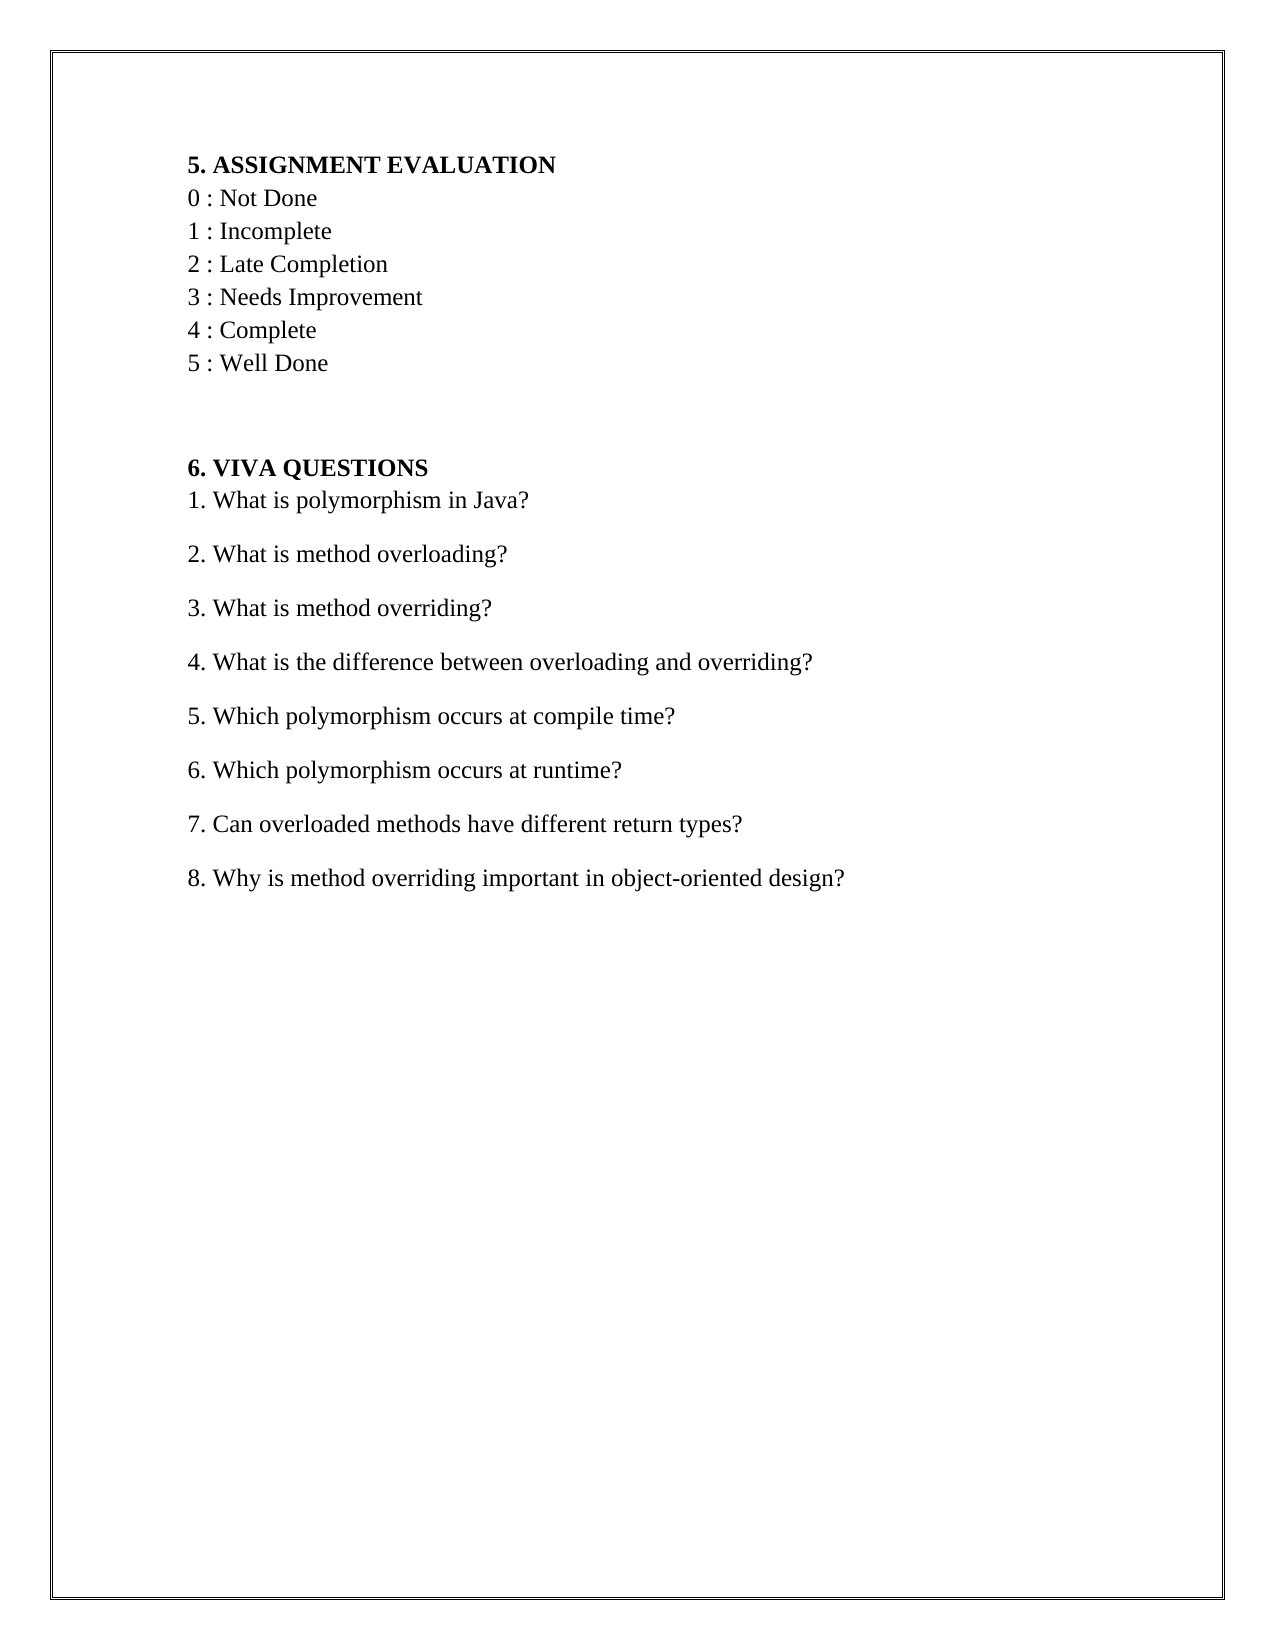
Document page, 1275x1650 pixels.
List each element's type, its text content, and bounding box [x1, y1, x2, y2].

text 1. What is polymorphism in Java? [187, 486, 1087, 514]
text 5. Which polymorphism occurs at compile time? [187, 701, 1087, 730]
text 0 : Not Done 1 : Incomplete 2 : Late Completion 3 : Needs Improvement 4 : Complete 5 : Well Done [187, 183, 1087, 407]
text 8. Why is method overriding important in object-oriented design? [187, 863, 1087, 891]
text 3. What is method overriding? [187, 593, 1087, 622]
text 7. Can overloaded methods have different return types? [187, 809, 1087, 837]
text 6. Which polymorphism occurs at runtime? [187, 755, 1087, 784]
subtitle 5. ASSIGNMENT EVALUATION [187, 150, 1087, 179]
subtitle 6. VIVA QUESTIONS [187, 453, 1087, 481]
text 4. What is the difference between overloading and overriding? [187, 647, 1087, 676]
text 2. What is method overloading? [187, 539, 1087, 568]
